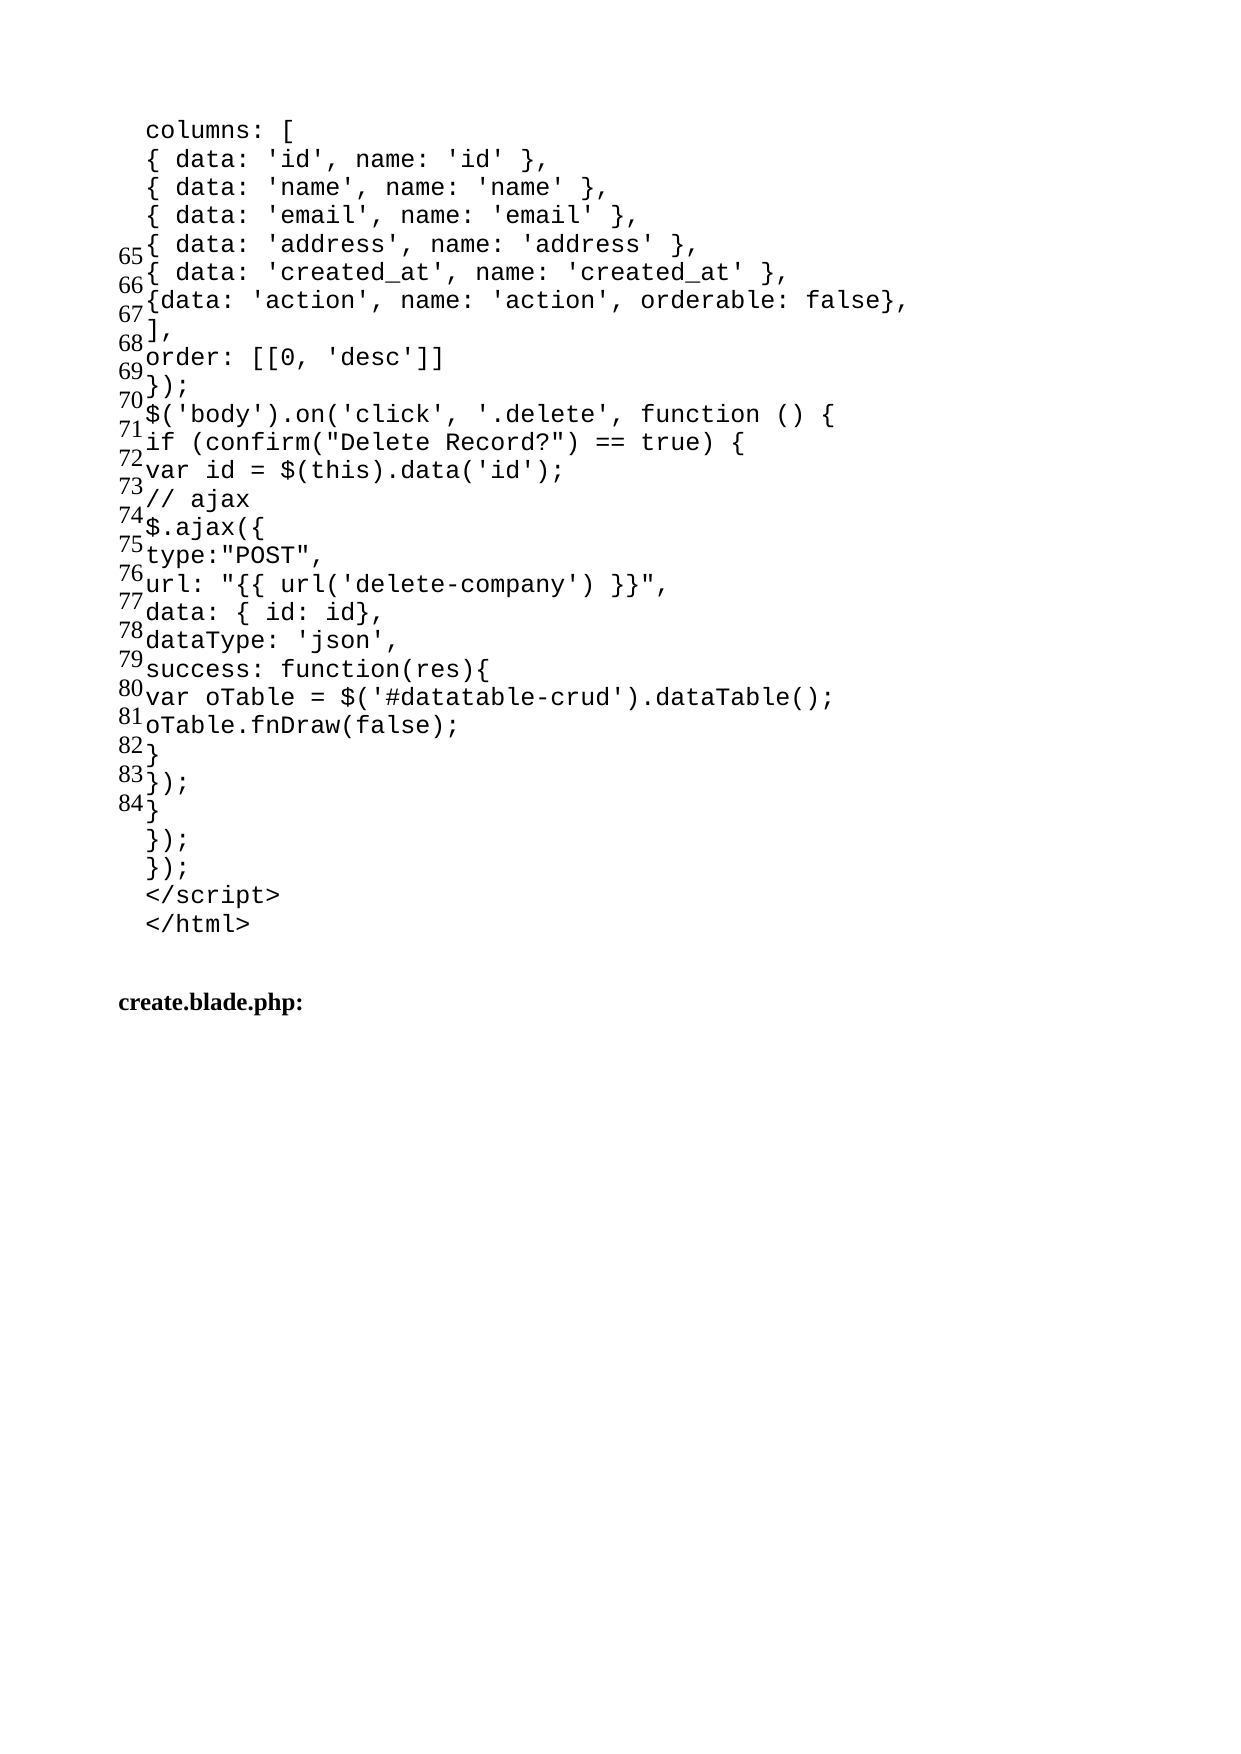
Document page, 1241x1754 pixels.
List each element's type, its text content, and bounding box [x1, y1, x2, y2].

table_header 65 66 67 68 69 70 71 72 73 74 75 76 77 78 79 80 81 82 83 84 [118, 118, 145, 940]
table_header <!DOCTYPE html> <html lang="en"> <head> <meta charset="UTF-8"> <title>Laravel 9 DataTables CRUD Tutorial From Scratch - Tutsmake.com</title> <meta name="csrf-token" content="{{ csrf_token() }}"> <link rel="stylesheet" href="https://stackpath.bootstrapcdn.com/bootstrap/4.5.2/css/bootstrap.min.css" > <script src="https://code.jquery.com/jquery-3.5.1.min.js"></script> <link href="https://cdn.datatables.net/1.10.21/css/jquery.dataTables.min.css" rel="stylesheet"> <script src="https://cdn.datatables.net/1.10.21/js/jquery.dataTables.min.js"></script> </head> <body> <div class="container mt-2"> <div class="row"> <div class="col-lg-12 margin-tb"> <div class="pull-left"> <h2>Laravel 9 CRUD using DataTables Tutorial</h2> </div> <div class="pull-right mb-2"> <a class="btn btn-success" href="{{ route('companies.create') }}"> Create Company</a> </div> </div> </div> @if ($message = Session::get('success')) <div class="alert alert-success"> <p>{{ $message }}</p> </div> @endif <div class="card-body"> <table class="table table-bordered" id="datatable-crud"> <thead> <tr> <th>Id</th> <th>Name</th> <th>Email</th> <th>Address</th> <th>Created at</th> <th>Action</th> </tr> </thead> </table> </div> </div> </body> <script type="text/javascript"> $(document).ready( function () { $.ajaxSetup({ headers: { 'X-CSRF-TOKEN': $('meta[name="csrf-token"]').attr('content') } }); $('#datatable-crud').DataTable({ processing: true, serverSide: true, ajax: "{{ url('companies') }}", columns: [ { data: 'id', name: 'id' }, { data: 'name', name: 'name' }, { data: 'email', name: 'email' }, { data: 'address', name: 'address' }, { data: 'created_at', name: 'created_at' }, {data: 'action', name: 'action', orderable: false}, ], order: [[0, 'desc']] }); $('body').on('click', '.delete', function () { if (confirm("Delete Record?") == true) { var id = $(this).data('id'); // ajax $.ajax({ type:"POST", url: "{{ url('delete-company') }}", data: { id: id}, dataType: 'json', success: function(res){ var oTable = $('#datatable-crud').dataTable(); oTable.fnDraw(false); } }); } }); }); </script> </html> [145, 118, 1122, 940]
text create.blade.php: [118, 987, 1122, 1016]
